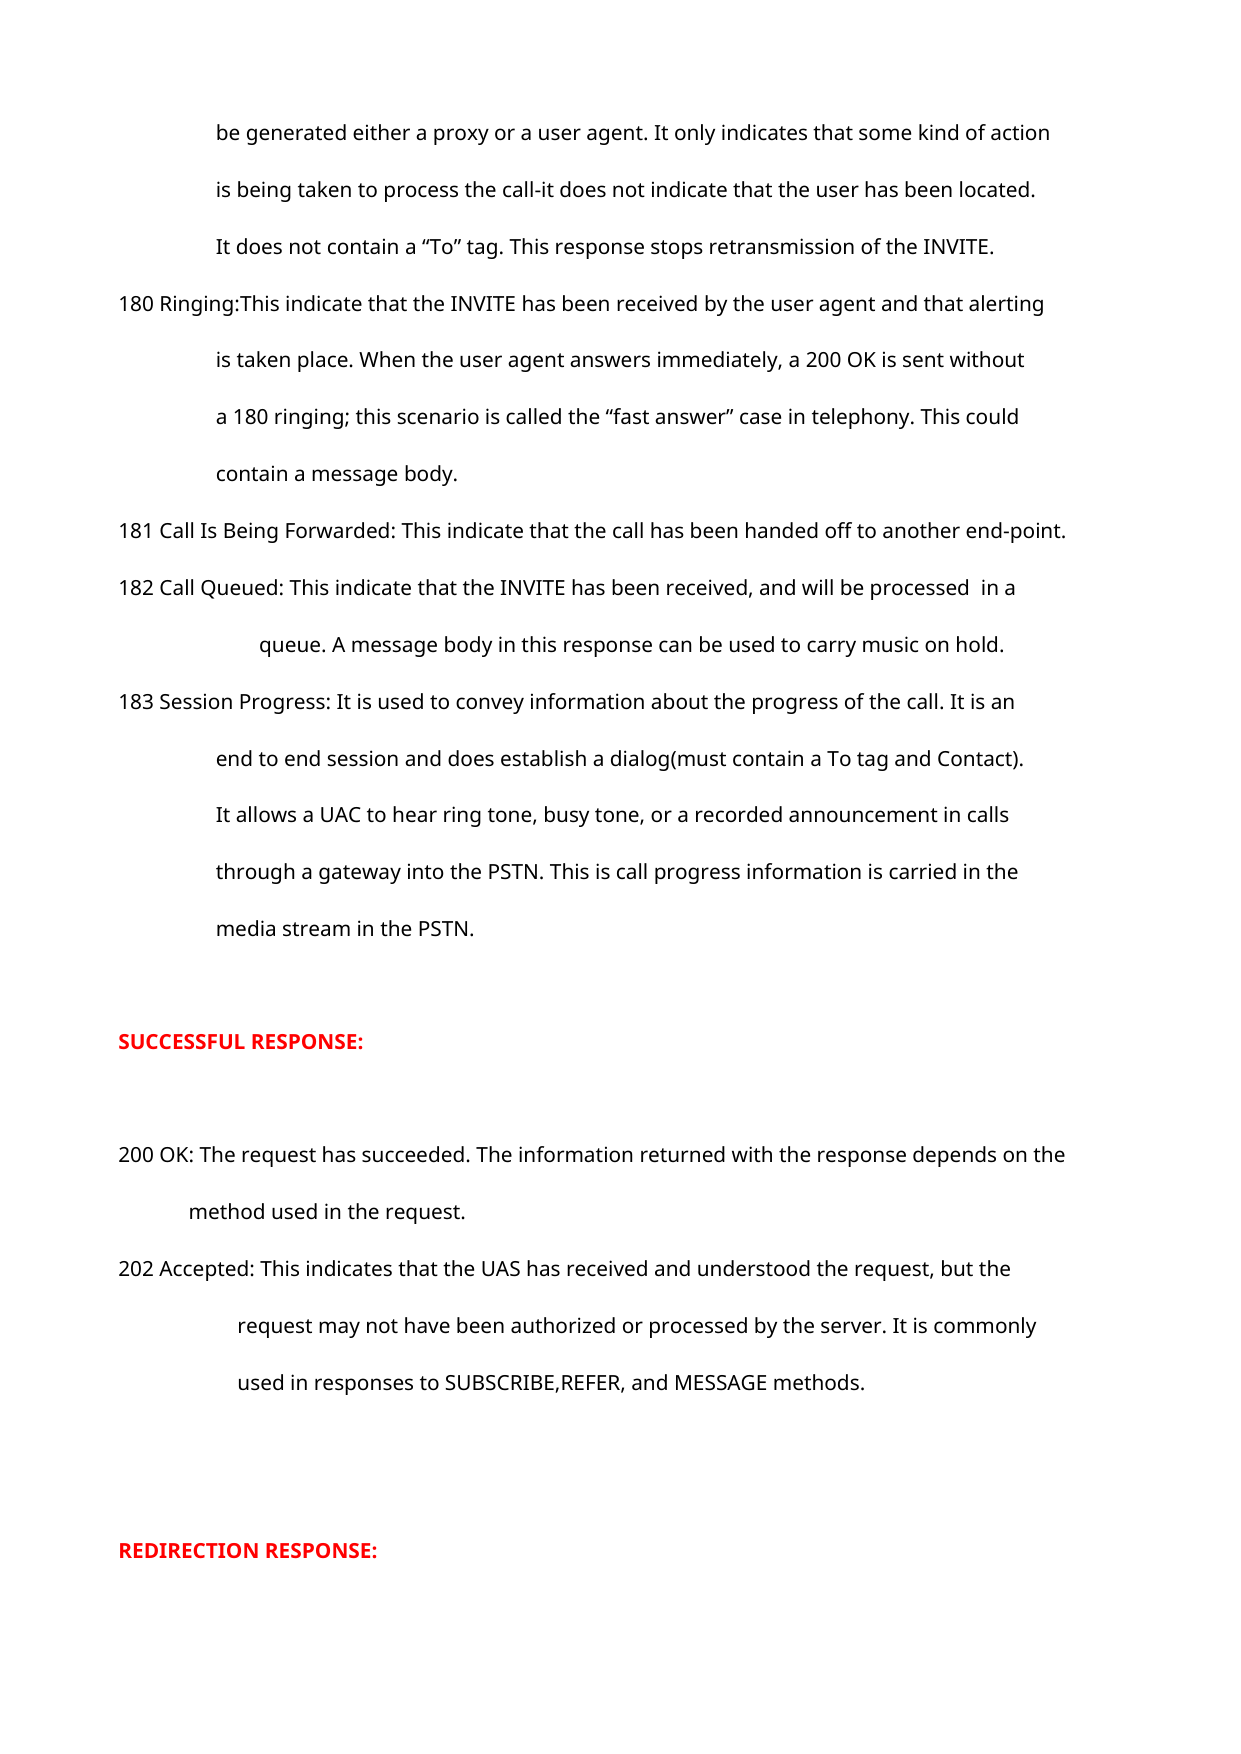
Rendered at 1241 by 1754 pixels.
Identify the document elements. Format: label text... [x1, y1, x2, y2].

text method used in the request. [118, 1197, 1122, 1226]
text 183 Session Progress: It is used to convey information about the progress of the call. It is an [118, 687, 1122, 715]
text 182 Call Queued: This indicate that the INVITE has been received, and will be processed in a [118, 573, 1122, 602]
text request may not have been authorized or processed by the server. It is commonly [118, 1311, 1122, 1339]
text end to end session and does establish a dialog(must contain a To tag and Contact). [118, 744, 1122, 772]
text 181 Call Is Being Forwarded: This indicate that the call has been handed off to another end-point. [118, 516, 1122, 545]
text is taken place. When the user agent answers immediately, a 200 OK is sent without [118, 346, 1122, 374]
text queue. A message body in this response can be used to carry music on hold. [118, 630, 1122, 658]
text a 180 ringing; this scenario is called the “fast answer” case in telephony. This could [118, 402, 1122, 431]
text It allows a UAC to hear ring tone, busy tone, or a recorded announcement in calls [118, 801, 1122, 829]
text 202 Accepted: This indicates that the UAS has received and understood the request, but the [118, 1254, 1122, 1282]
text be generated either a proxy or a user agent. It only indicates that some kind of action [118, 118, 1122, 147]
text through a gateway into the PSTN. This is call progress information is carried in the [118, 857, 1122, 886]
text SUCCESSFUL RESPONSE: [118, 1027, 1122, 1056]
text used in responses to SUBSCRIBE,REFER, and MESSAGE methods. [118, 1368, 1122, 1396]
text media stream in the PSTN. [118, 914, 1122, 943]
text contain a message body. [118, 459, 1122, 488]
text 180 Ringing:This indicate that the INVITE has been received by the user agent and that alerting [118, 289, 1122, 317]
text 200 OK: The request has succeeded. The information returned with the response depends on the [118, 1140, 1122, 1169]
text It does not contain a “To” tag. This response stops retransmission of the INVITE. [118, 232, 1122, 260]
text REDIRECTION RESPONSE: [118, 1537, 1122, 1565]
text is being taken to process the call-it does not indicate that the user has been located. [118, 175, 1122, 203]
